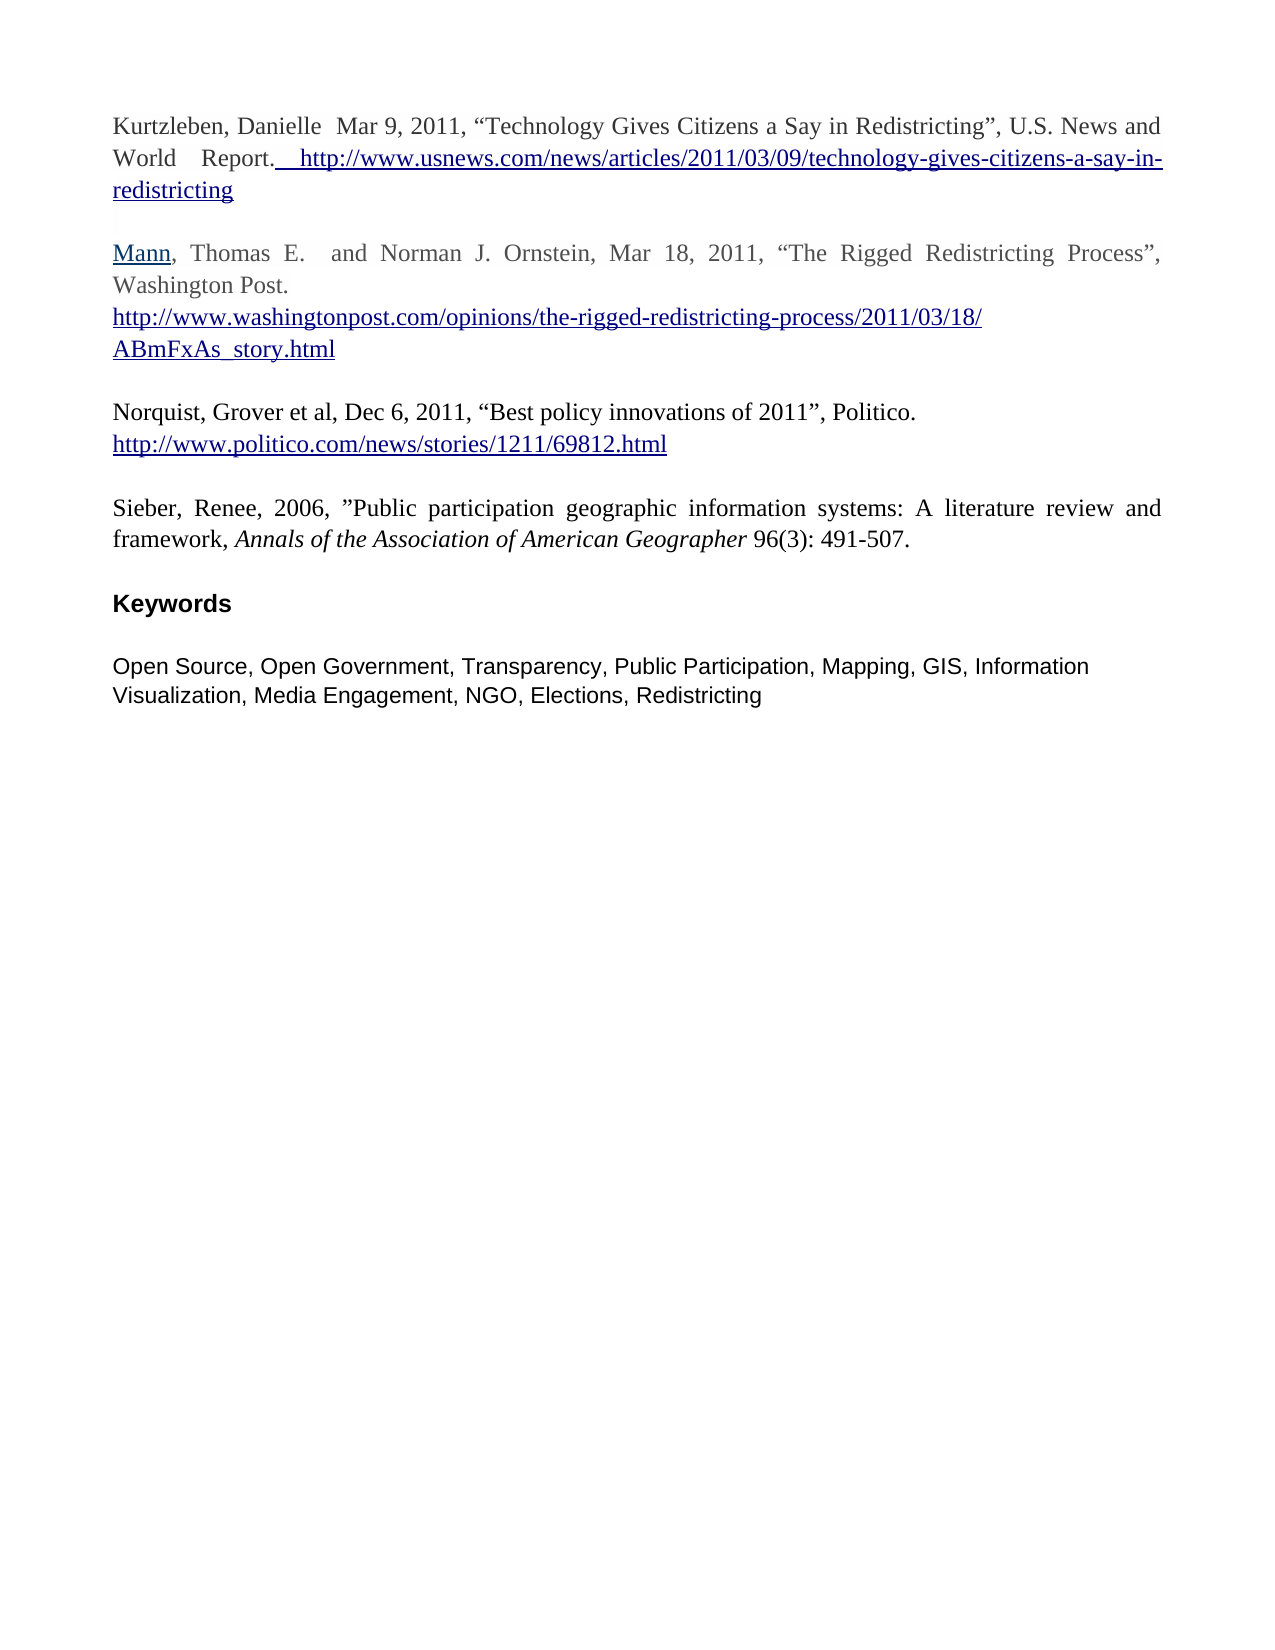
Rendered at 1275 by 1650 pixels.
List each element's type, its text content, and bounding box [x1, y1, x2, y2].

text http://www.politico.com/news/stories/1211/69812.html [112, 430, 1162, 458]
text Kurtzleben, Danielle Mar 9, 2011, “Technology Gives Citizens a Say in Redistricting”, U.S. News and World Report. http://www.usnews.com/news/articles/2011/03/09/technology-gives-citizens-a-say-in-redistricting [112, 112, 1162, 204]
text Sieber, Renee, 2006, ”Public participation geographic information systems: A literature review and framework, Annals of the Association of American Geographer 96(3): 491-507. [112, 494, 1162, 553]
text Keywords [112, 589, 1162, 617]
text http://www.washingtonpost.com/opinions/the-rigged-redistricting-process/2011/03/18/ABmFxAs_story.html [112, 303, 1162, 363]
text Mann, Thomas E. and Norman J. Ornstein, Mar 18, 2011, “The Rigged Redistricting Process”, Washington Post. [112, 239, 1162, 299]
text Norquist, Grover et al, Dec 6, 2011, “Best policy innovations of 2011”, Politico. [112, 398, 1162, 426]
text Open Source, Open Government, Transparency, Public Participation, Mapping, GIS, Information Visualization, Media Engagement, NGO, Elections, Redistricting [112, 653, 1162, 708]
